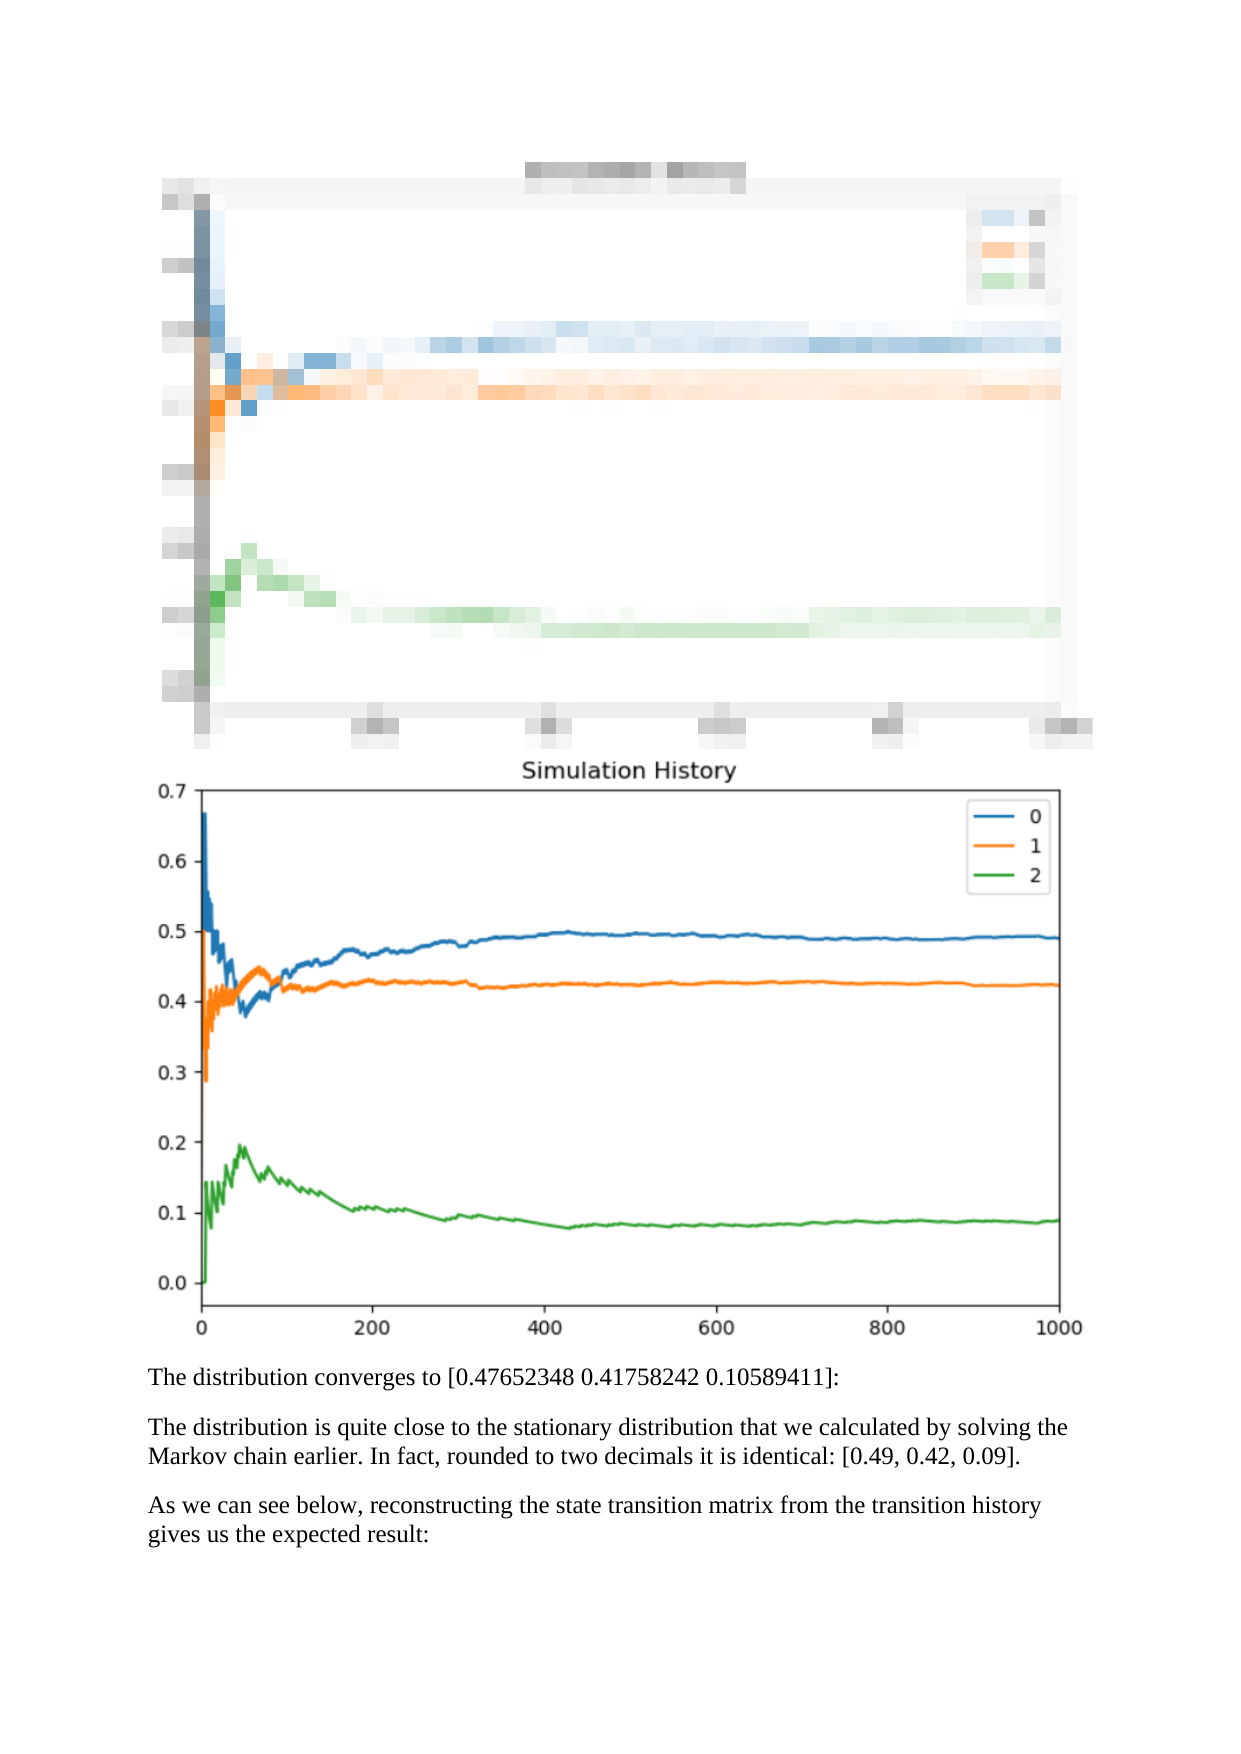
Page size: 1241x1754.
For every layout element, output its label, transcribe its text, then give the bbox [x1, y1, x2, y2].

text As we can see below, reconstructing the state transition matrix from the transition history gives us the expected result: [148, 1490, 1093, 1548]
text The distribution converges to [0.47652348 0.41758242 0.10589411]: [148, 1362, 1093, 1391]
text The distribution is quite close to the stationary distribution that we calculated by solving the Markov chain earlier. In fact, rounded to two decimals it is identical: [0.49, 0.42, 0.09]. [148, 1412, 1093, 1469]
